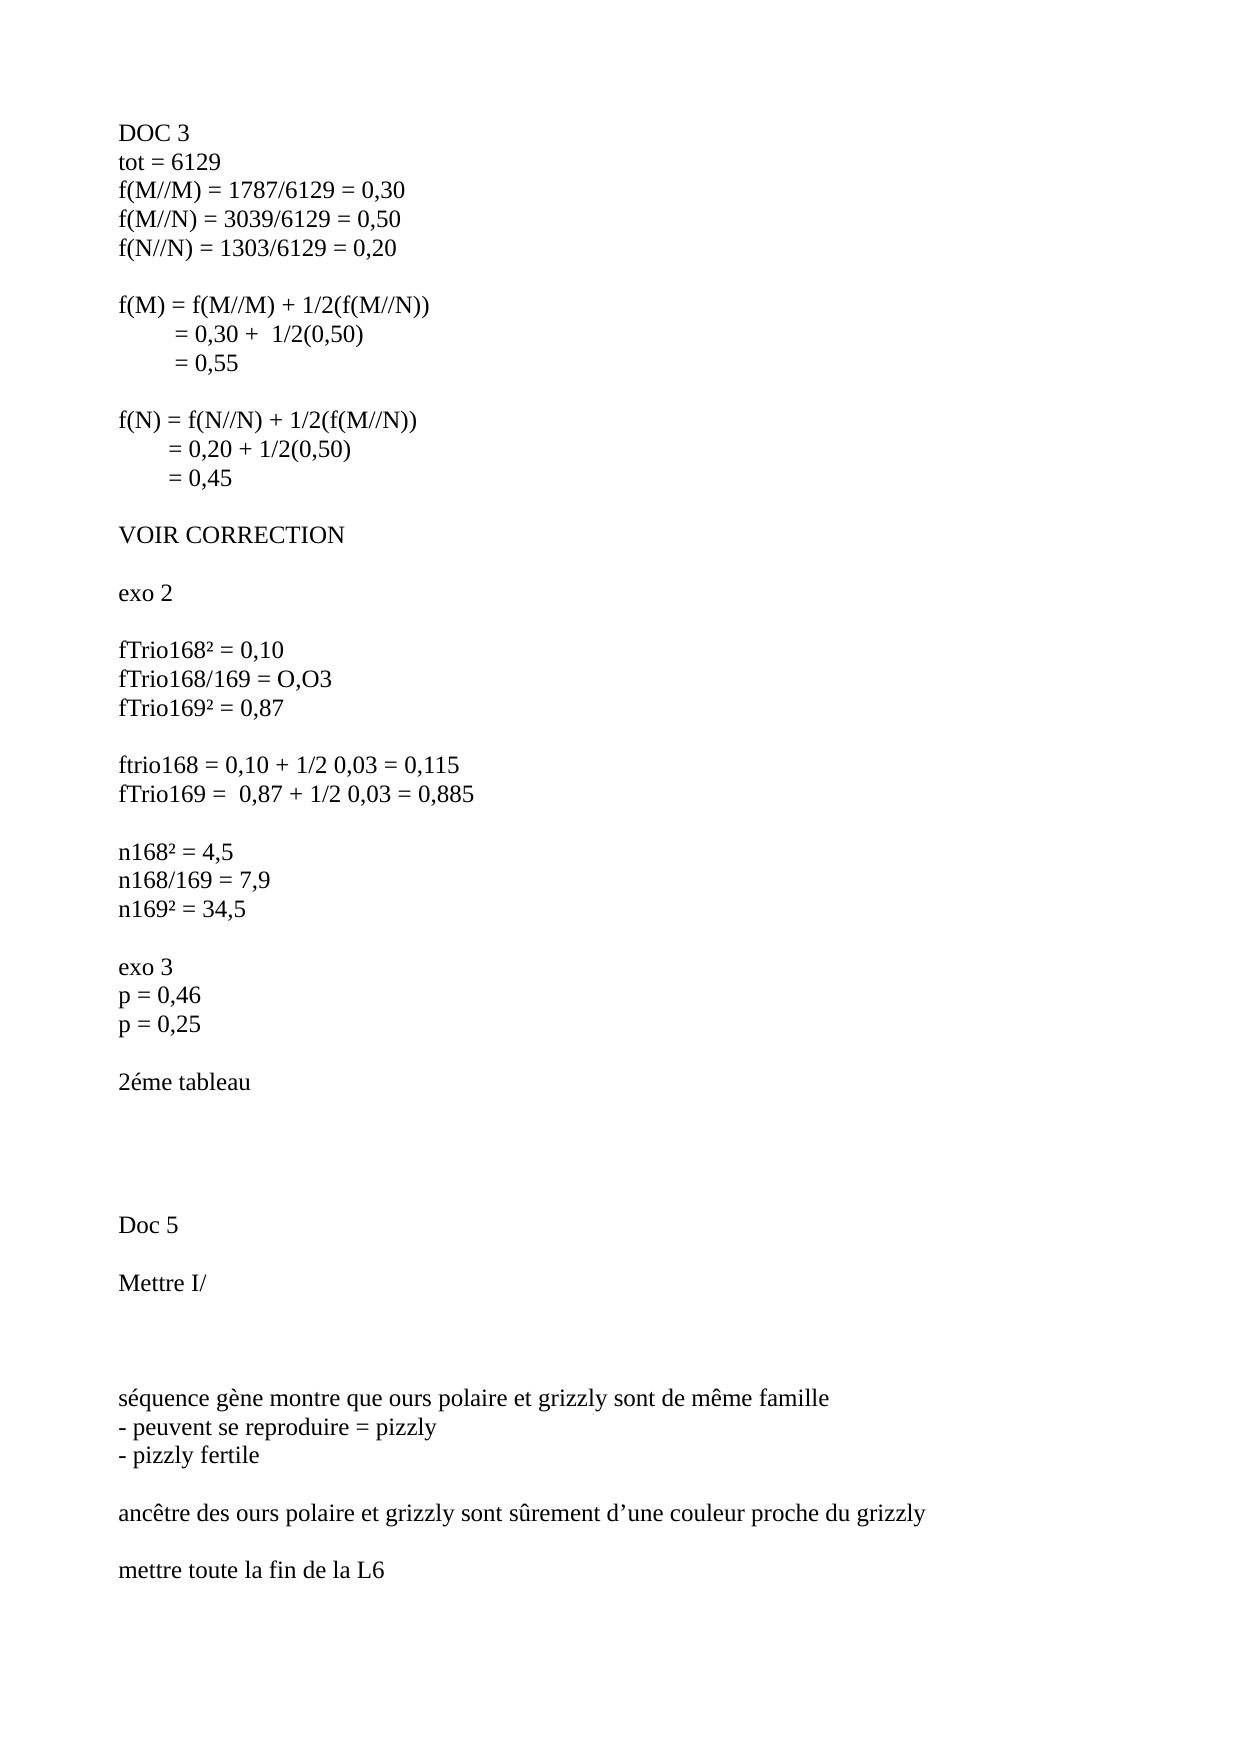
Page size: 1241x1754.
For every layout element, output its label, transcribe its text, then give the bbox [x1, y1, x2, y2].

text Doc 5 [118, 1211, 1122, 1239]
text fTrio169² = 0,87 [118, 693, 1122, 722]
text p = 0,25 [118, 1009, 1122, 1038]
text VOIR CORRECTION [118, 521, 1122, 549]
text séquence gène montre que ours polaire et grizzly sont de même famille [118, 1383, 1122, 1412]
text = 0,30 + 1/2(0,50) [118, 319, 1122, 348]
text ftrio168 = 0,10 + 1/2 0,03 = 0,115 [118, 751, 1122, 779]
text fTrio168² = 0,10 [118, 636, 1122, 664]
text - peuvent se reproduire = pizzly [118, 1412, 1122, 1441]
text f(M//M) = 1787/6129 = 0,30 [118, 176, 1122, 204]
text f(M) = f(M//M) + 1/2(f(M//N)) [118, 291, 1122, 319]
text f(N//N) = 1303/6129 = 0,20 [118, 233, 1122, 262]
text tot = 6129 [118, 147, 1122, 176]
text 2éme tableau [118, 1067, 1122, 1096]
text fTrio169 = 0,87 + 1/2 0,03 = 0,885 [118, 779, 1122, 808]
text n168/169 = 7,9 [118, 866, 1122, 894]
text = 0,45 [118, 463, 1122, 492]
text Mettre I/ [118, 1268, 1122, 1297]
text f(N) = f(N//N) + 1/2(f(M//N)) [118, 406, 1122, 434]
text mettre toute la fin de la L6 [118, 1556, 1122, 1584]
text fTrio168/169 = O,O3 [118, 664, 1122, 693]
text exo 2 [118, 578, 1122, 607]
text - pizzly fertile [118, 1441, 1122, 1469]
text p = 0,46 [118, 981, 1122, 1009]
text exo 3 [118, 952, 1122, 981]
text DOC 3 [118, 118, 1122, 147]
text = 0,55 [118, 348, 1122, 377]
text = 0,20 + 1/2(0,50) [118, 434, 1122, 463]
text ancêtre des ours polaire et grizzly sont sûrement d’une couleur proche du grizzly [118, 1498, 1122, 1527]
text f(M//N) = 3039/6129 = 0,50 [118, 204, 1122, 233]
text n168² = 4,5 [118, 837, 1122, 866]
text n169² = 34,5 [118, 894, 1122, 923]
